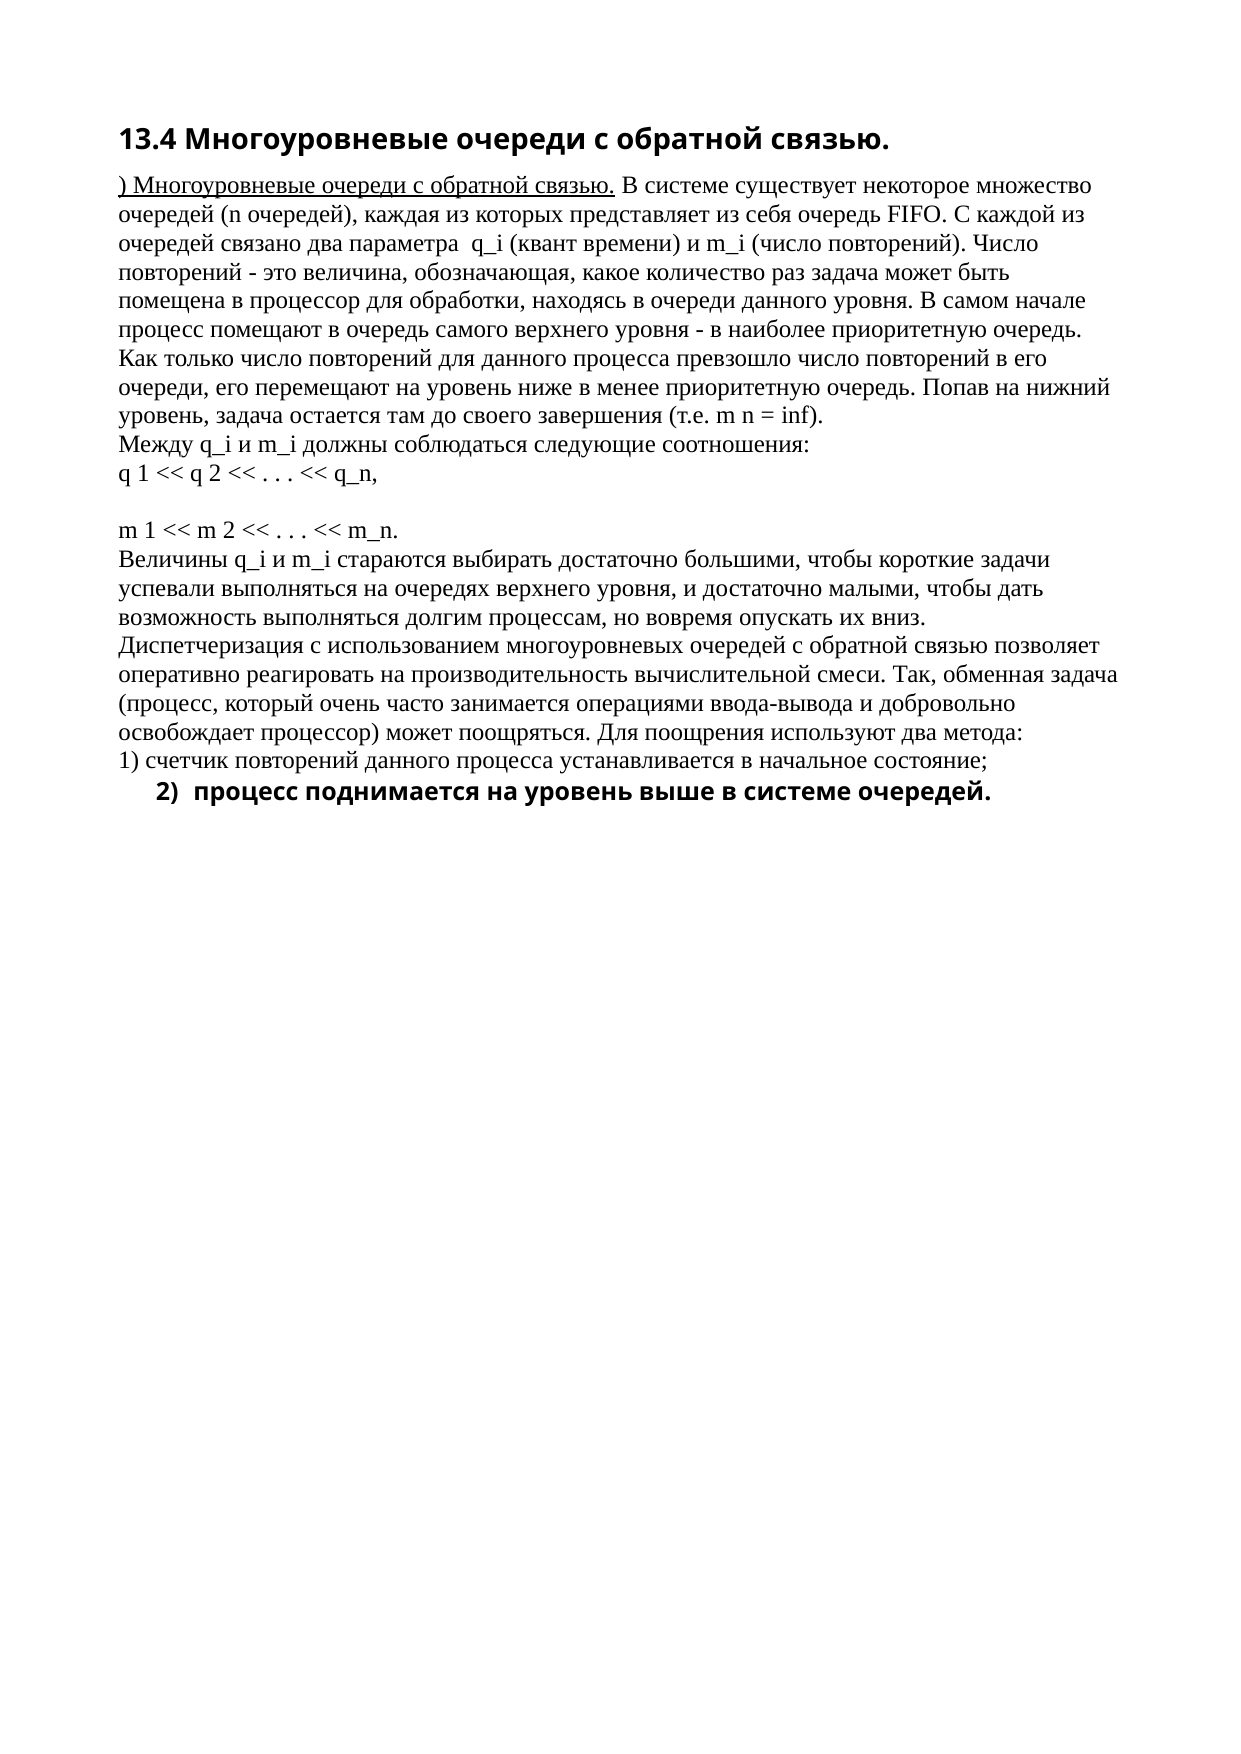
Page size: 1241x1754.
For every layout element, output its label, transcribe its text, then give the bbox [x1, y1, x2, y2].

text Диспетчеризация с использованием многоуровневых очередей с обратной связью позволяет оперативно реагировать на производительность вычислительной смеси. Так, обменная задача (процесс, который очень часто занимается операциями ввода-вывода и добровольно освобождает процессор) может поощряться. Для поощрения используют два метода: [118, 630, 1122, 745]
text Между q_i и m_i должны соблюдаться следующие соотношения: [118, 429, 1122, 458]
text Величины q_i и m_i стараются выбирать достаточно большими, чтобы короткие задачи успевали выполняться на очередях верхнего уровня, и достаточно малыми, чтобы дать возможность выполняться долгим процессам, но вовремя опускать их вниз. [118, 544, 1122, 630]
list процесс поднимается на уровень выше в системе очередей. [156, 774, 1122, 808]
text ) Многоуровневые очереди с обратной связью. В системе существует некоторое множество очередей (n очередей), каждая из которых представляет из себя очередь FIFO. С каждой из очередей связано два параметра q_i (квант времени) и m_i (число повторений). Число повторений - это величина, обозначающая, какое количество раз задача может быть помещена в процессор для обработки, находясь в очереди данного уровня. В самом начале процесс помещают в очередь самого верхнего уровня - в наиболее приоритетную очередь. Как только число повторений для данного процесса превзошло число повторений в его очереди, его перемещают на уровень ниже в менее приоритетную очередь. Попав на нижний уровень, задача остается там до своего завершения (т.е. m n = inf). [118, 170, 1122, 429]
text q 1 << q 2 << . . . << q_n, [118, 458, 1122, 487]
text m 1 << m 2 << . . . << m_n. [118, 515, 1122, 544]
text 1) счетчик повторений данного процесса устанавливается в начальное состояние; [118, 745, 1122, 774]
subtitle 13.4 Многоуровневые очереди с обратной связью. [118, 118, 1122, 158]
